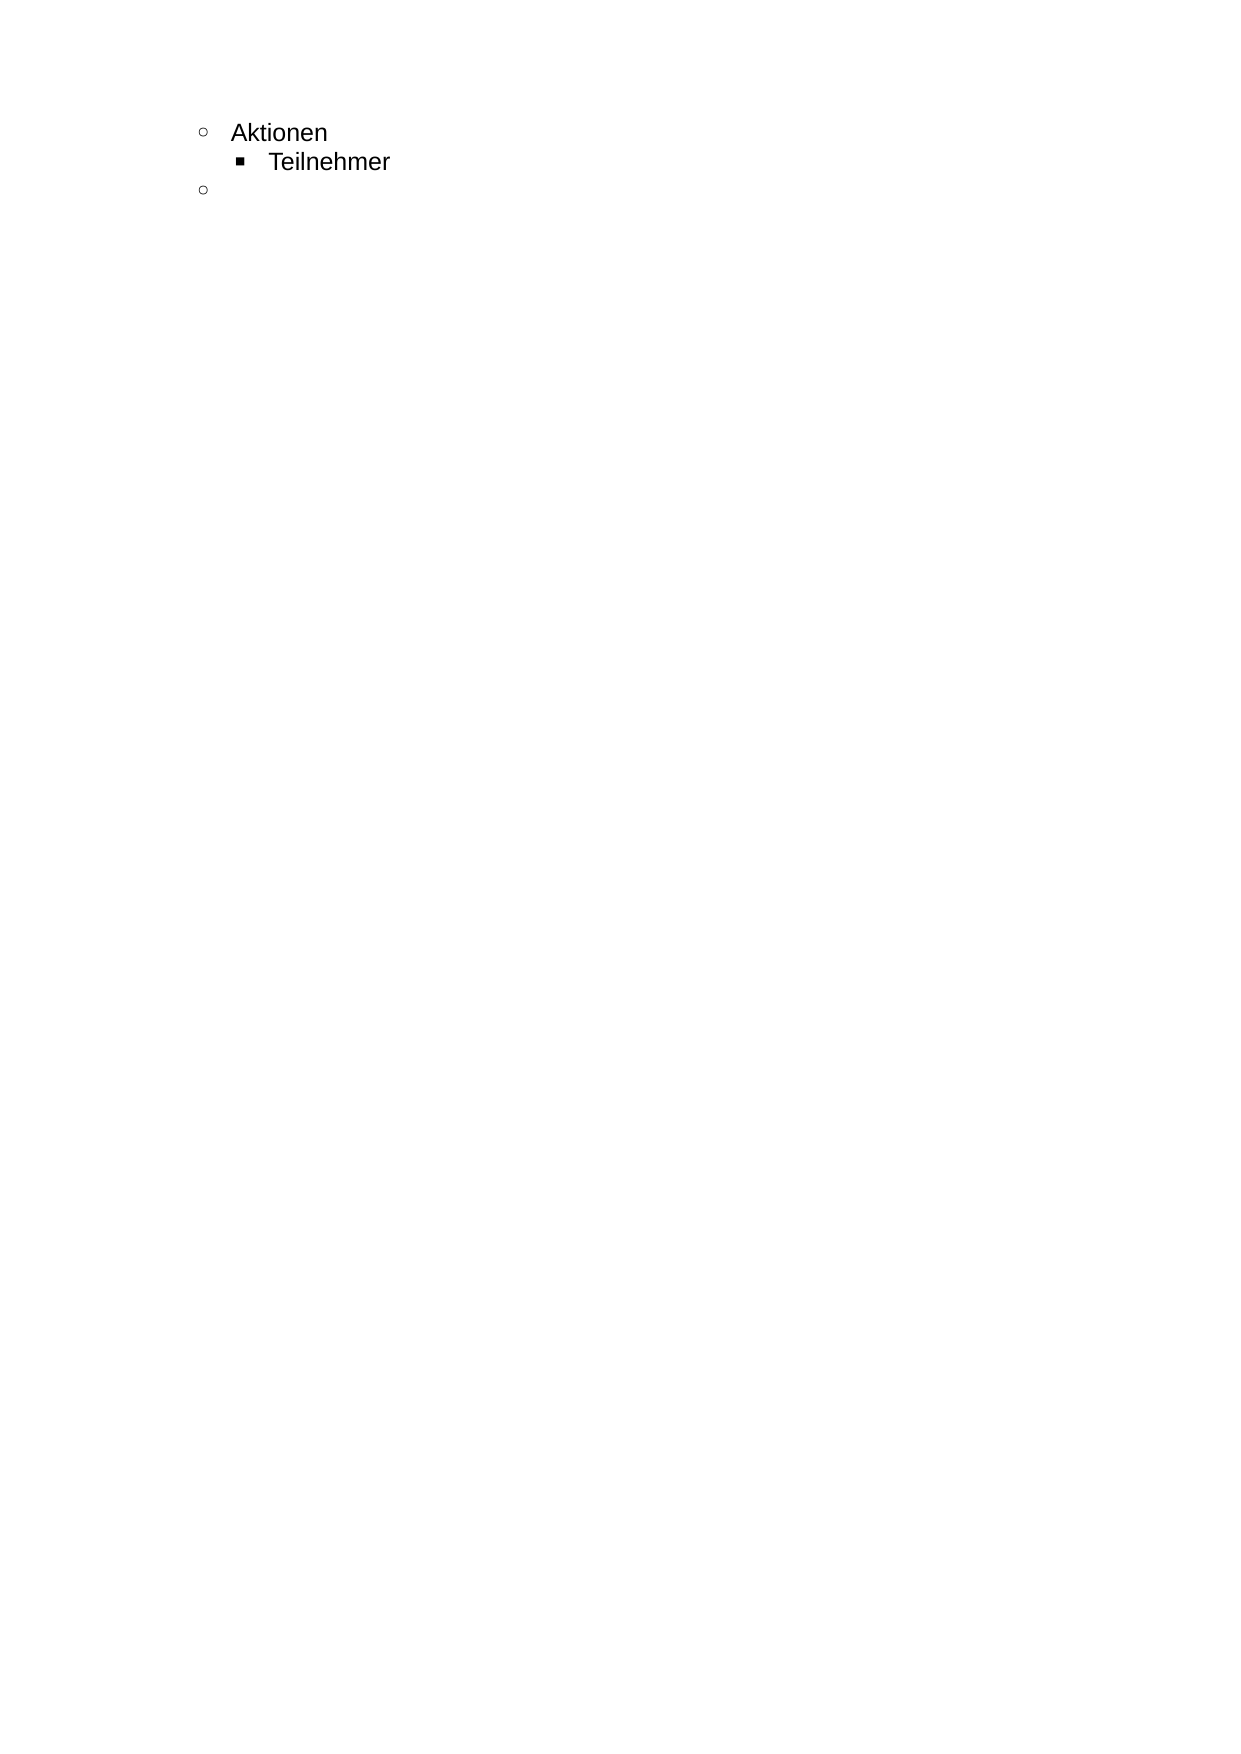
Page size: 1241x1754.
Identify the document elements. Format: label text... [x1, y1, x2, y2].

list Aktionen [193, 118, 1122, 147]
list Teilnehmer [231, 147, 1122, 176]
